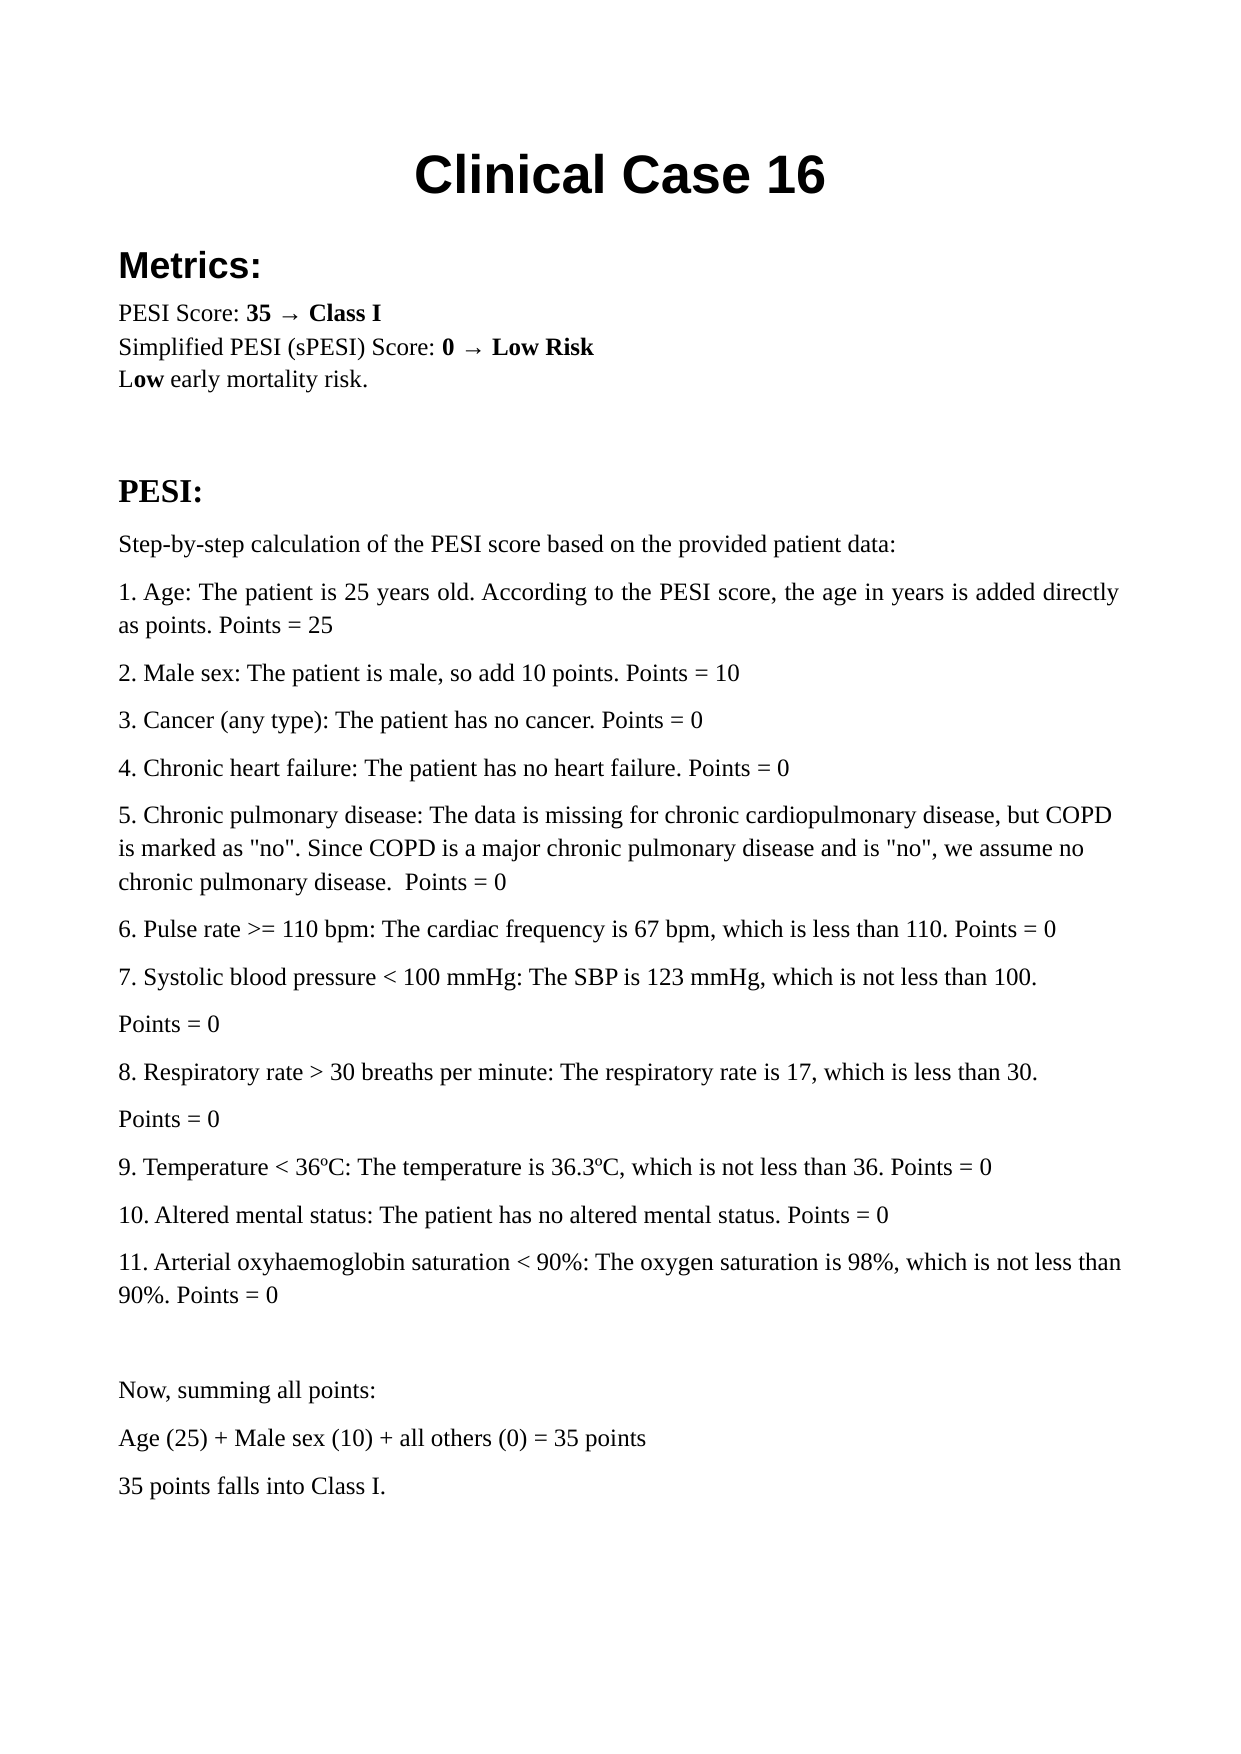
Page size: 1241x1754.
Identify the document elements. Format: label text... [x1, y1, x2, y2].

text Points = 0 [118, 1104, 1122, 1133]
text 6. Pulse rate >= 110 bpm: The cardiac frequency is 67 bpm, which is less than 110. Points = 0 [118, 914, 1122, 943]
text 2. Male sex: The patient is male, so add 10 points. Points = 10 [118, 658, 1122, 686]
text 8. Respiratory rate > 30 breaths per minute: The respiratory rate is 17, which is less than 30. [118, 1057, 1122, 1086]
text Now, summing all points: [118, 1376, 1122, 1404]
subtitle Metrics: [118, 243, 1122, 286]
text PESI: [118, 471, 1122, 509]
text 1. Age: The patient is 25 years old. According to the PESI score, the age in years is added directly as points. Points = 25 [118, 577, 1122, 639]
text 5. Chronic pulmonary disease: The data is missing for chronic cardiopulmonary disease, but COPD is marked as "no". Since COPD is a major chronic pulmonary disease and is "no", we assume no chronic pulmonary disease. Points = 0 [118, 801, 1122, 895]
text 11. Arterial oxyhaemoglobin saturation < 90%: The oxygen saturation is 98%, which is not less than 90%. Points = 0 [118, 1247, 1122, 1309]
text 9. Temperature < 36ºC: The temperature is 36.3ºC, which is not less than 36. Points = 0 [118, 1152, 1122, 1181]
title Clinical Case 16 [118, 143, 1122, 205]
text Age (25) + Male sex (10) + all others (0) = 35 points [118, 1423, 1122, 1452]
text 7. Systolic blood pressure < 100 mmHg: The SBP is 123 mmHg, which is not less than 100. [118, 962, 1122, 991]
text Points = 0 [118, 1009, 1122, 1038]
text Step-by-step calculation of the PESI score based on the provided patient data: [118, 529, 1122, 558]
text PESI Score: 35 → Class I Simplified PESI (sPESI) Score: 0 → Low Risk Low early mortality risk. [118, 298, 1122, 393]
text 4. Chronic heart failure: The patient has no heart failure. Points = 0 [118, 753, 1122, 782]
text 3. Cancer (any type): The patient has no cancer. Points = 0 [118, 705, 1122, 734]
text 10. Altered mental status: The patient has no altered mental status. Points = 0 [118, 1200, 1122, 1228]
text 35 points falls into Class I. [118, 1471, 1122, 1499]
